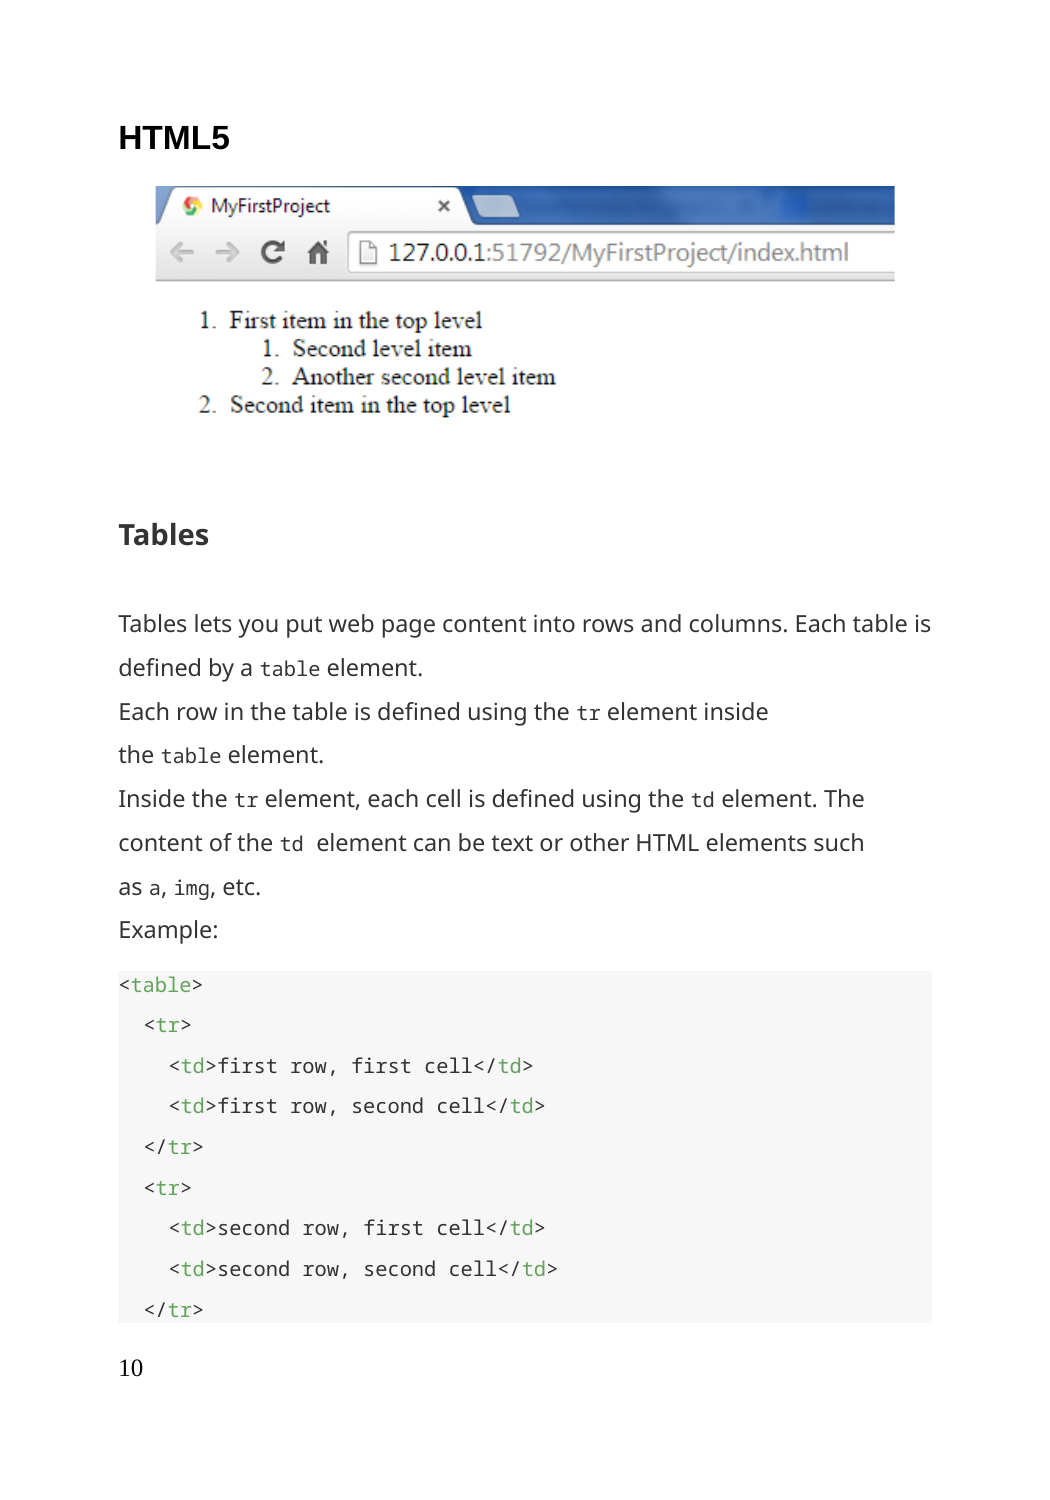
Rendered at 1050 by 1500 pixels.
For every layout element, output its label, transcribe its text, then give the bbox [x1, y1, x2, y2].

text <tr> [118, 1173, 932, 1201]
subtitle Tables [118, 514, 932, 554]
text <td>first row, second cell</td> [118, 1092, 932, 1120]
text <td>second row, second cell</td> [118, 1255, 932, 1283]
text <tr> [118, 1011, 932, 1039]
picture [155, 186, 895, 463]
text Inside the tr element, each cell is defined using the td element. The content of the td element can be text or other HTML elements such as a, img, etc. [118, 771, 932, 902]
text </tr> [118, 1133, 932, 1161]
text Tables lets you put web page content into rows and columns. Each table is defined by a table element. [118, 596, 932, 683]
text </tr> [118, 1295, 932, 1323]
text <td>first row, first cell</td> [118, 1052, 932, 1079]
text Example: [118, 902, 932, 946]
text <table> [118, 971, 932, 998]
text Each row in the table is defined using the tr element inside the table element. [118, 683, 932, 771]
text <td>second row, first cell</td> [118, 1214, 932, 1242]
